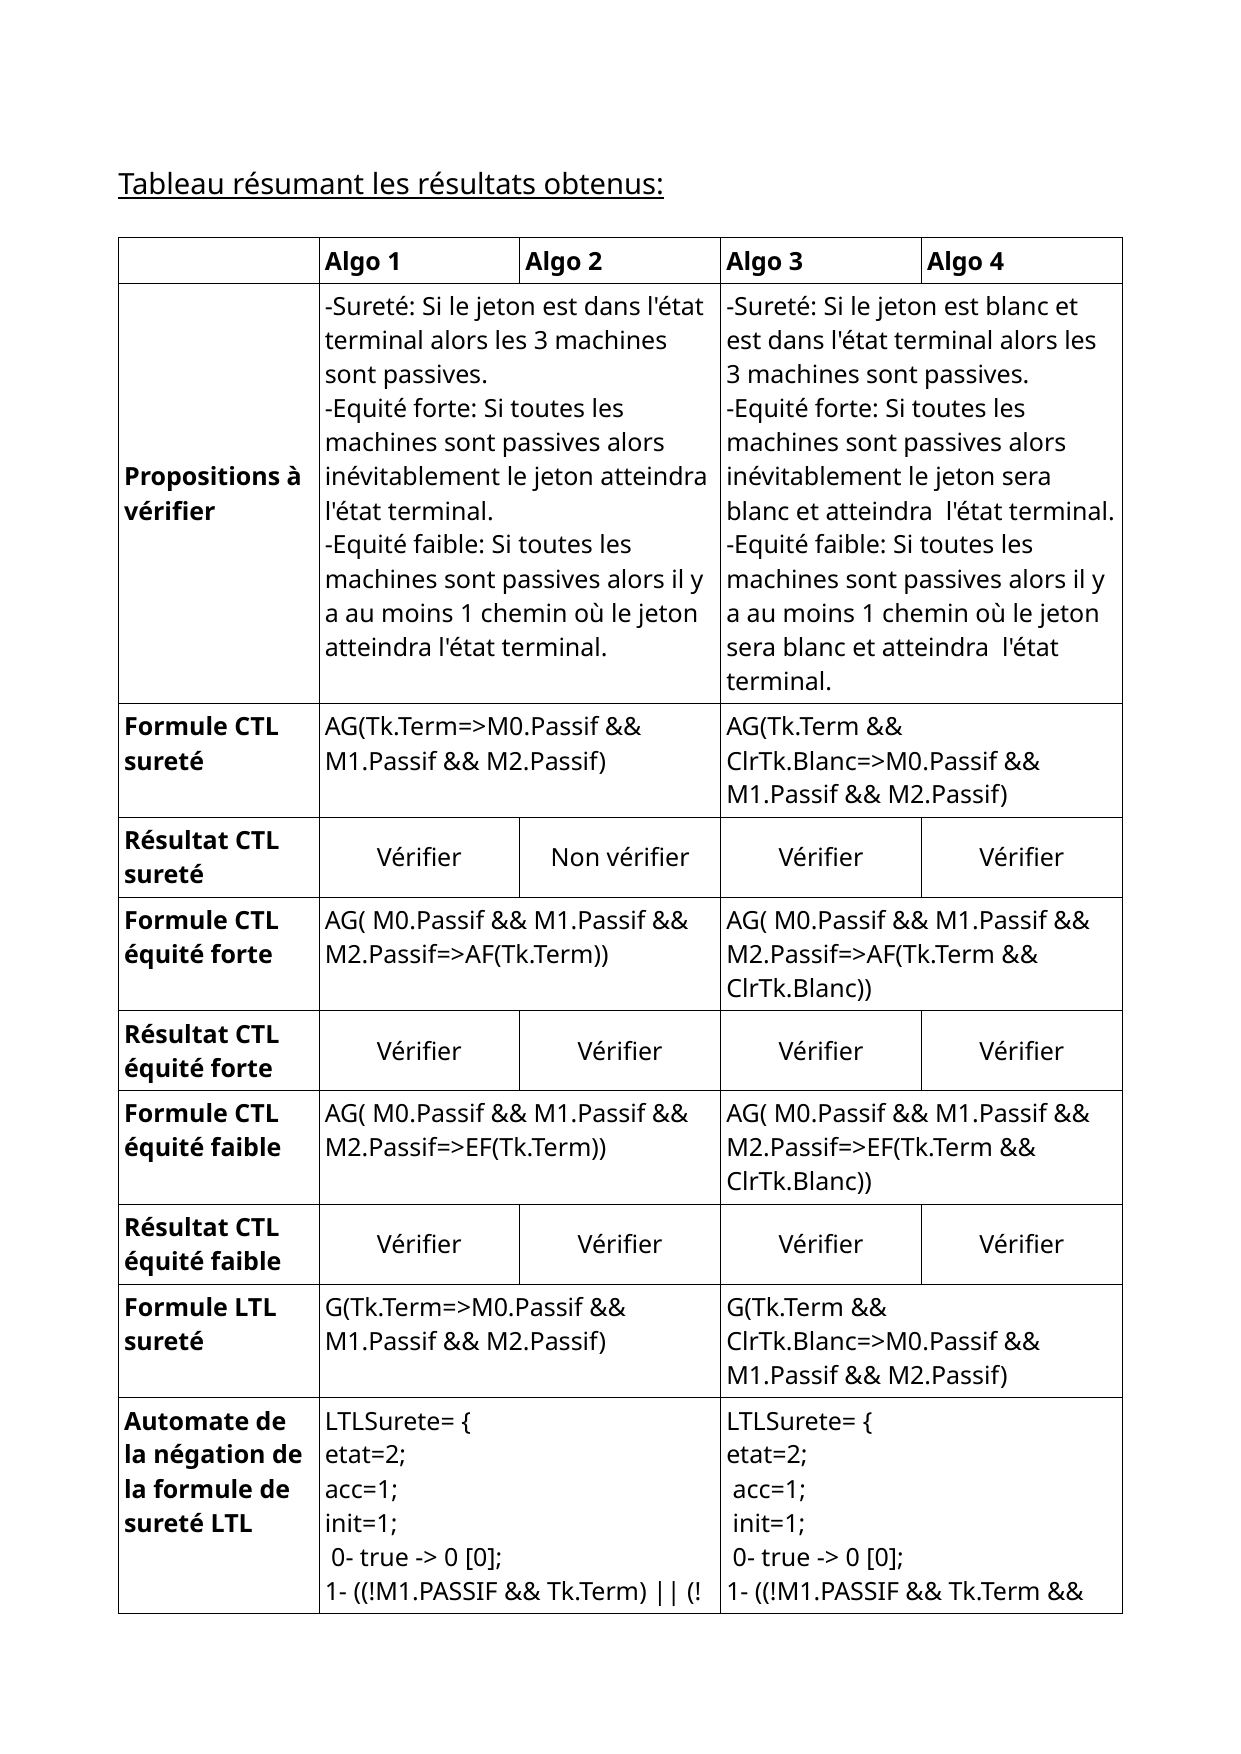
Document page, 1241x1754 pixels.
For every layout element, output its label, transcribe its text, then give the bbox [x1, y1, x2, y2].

table_cell AG(Tk.Term=>M0.Passif && M1.Passif && M2.Passif) [320, 704, 720, 817]
table_cell Formule CTL équité faible [119, 1091, 319, 1204]
table_cell Formule LTL sureté [119, 1285, 319, 1397]
table_cell AG( M0.Passif && M1.Passif && M2.Passif=>EF(Tk.Term && ClrTk.Blanc)) [721, 1091, 1122, 1204]
table_cell Formule CTL équité forte [119, 898, 319, 1010]
table_cell Vérifier [721, 1011, 921, 1090]
table_cell Résultat CTL sureté [119, 818, 319, 897]
table_cell Vérifier [520, 1011, 720, 1090]
table_cell Résultat CTL équité faible [119, 1205, 319, 1283]
table_cell Vérifier [520, 1205, 720, 1283]
table_cell -Sureté: Si le jeton est dans l'état terminal alors les 3 machines sont passives. -Equité forte: Si toutes les machines sont passives alors inévitablement le jeton atteindra l'état terminal. -Equité faible: Si toutes les machines sont passives alors il y a au moins 1 chemin où le jeton atteindra l'état terminal. [320, 284, 720, 703]
table_cell Vérifier [922, 818, 1122, 897]
table_header [119, 238, 319, 283]
table_cell Vérifier [320, 1205, 519, 1283]
table_cell AG( M0.Passif && M1.Passif && M2.Passif=>AF(Tk.Term && ClrTk.Blanc)) [721, 898, 1122, 1010]
table_header Algo 3 [721, 238, 921, 283]
table_cell G(Tk.Term=>M0.Passif && M1.Passif && M2.Passif) [320, 1285, 720, 1397]
table_cell Vérifier [320, 1011, 519, 1090]
table_cell AG( M0.Passif && M1.Passif && M2.Passif=>AF(Tk.Term)) [320, 898, 720, 1010]
table_cell Résultat CTL équité forte [119, 1011, 319, 1090]
table_cell LTLSurete= { etat=2; acc=1; init=1; 0- true -> 0 [0]; 1- ((!M1.PASSIF && Tk.Term && [721, 1398, 1122, 1613]
table_header Algo 1 [320, 238, 519, 283]
table_header Algo 4 [922, 238, 1122, 283]
table_cell Vérifier [721, 1205, 921, 1283]
table_cell Propositions à vérifier [119, 284, 319, 703]
table_cell LTLSurete= { etat=2; acc=1; init=1; 0- true -> 0 [0]; 1- ((!M1.PASSIF && Tk.Term) || (! [320, 1398, 720, 1613]
table_cell Non vérifier [520, 818, 720, 897]
table_cell Formule CTL sureté [119, 704, 319, 817]
table_cell Vérifier [721, 818, 921, 897]
table_cell AG( M0.Passif && M1.Passif && M2.Passif=>EF(Tk.Term)) [320, 1091, 720, 1204]
text Tableau résumant les résultats obtenus: [118, 163, 1122, 203]
table_header Algo 2 [520, 238, 720, 283]
table_cell Vérifier [922, 1011, 1122, 1090]
table_cell Automate de la négation de la formule de sureté LTL [119, 1398, 319, 1613]
table_cell G(Tk.Term && ClrTk.Blanc=>M0.Passif && M1.Passif && M2.Passif) [721, 1285, 1122, 1397]
table_cell -Sureté: Si le jeton est blanc et est dans l'état terminal alors les 3 machines sont passives. -Equité forte: Si toutes les machines sont passives alors inévitablement le jeton sera blanc et atteindra l'état terminal. -Equité faible: Si toutes les machines sont passives alors il y a au moins 1 chemin où le jeton sera blanc et atteindra l'état terminal. [721, 284, 1122, 703]
table_cell Vérifier [922, 1205, 1122, 1283]
table_cell Vérifier [320, 818, 519, 897]
table_cell AG(Tk.Term && ClrTk.Blanc=>M0.Passif && M1.Passif && M2.Passif) [721, 704, 1122, 817]
